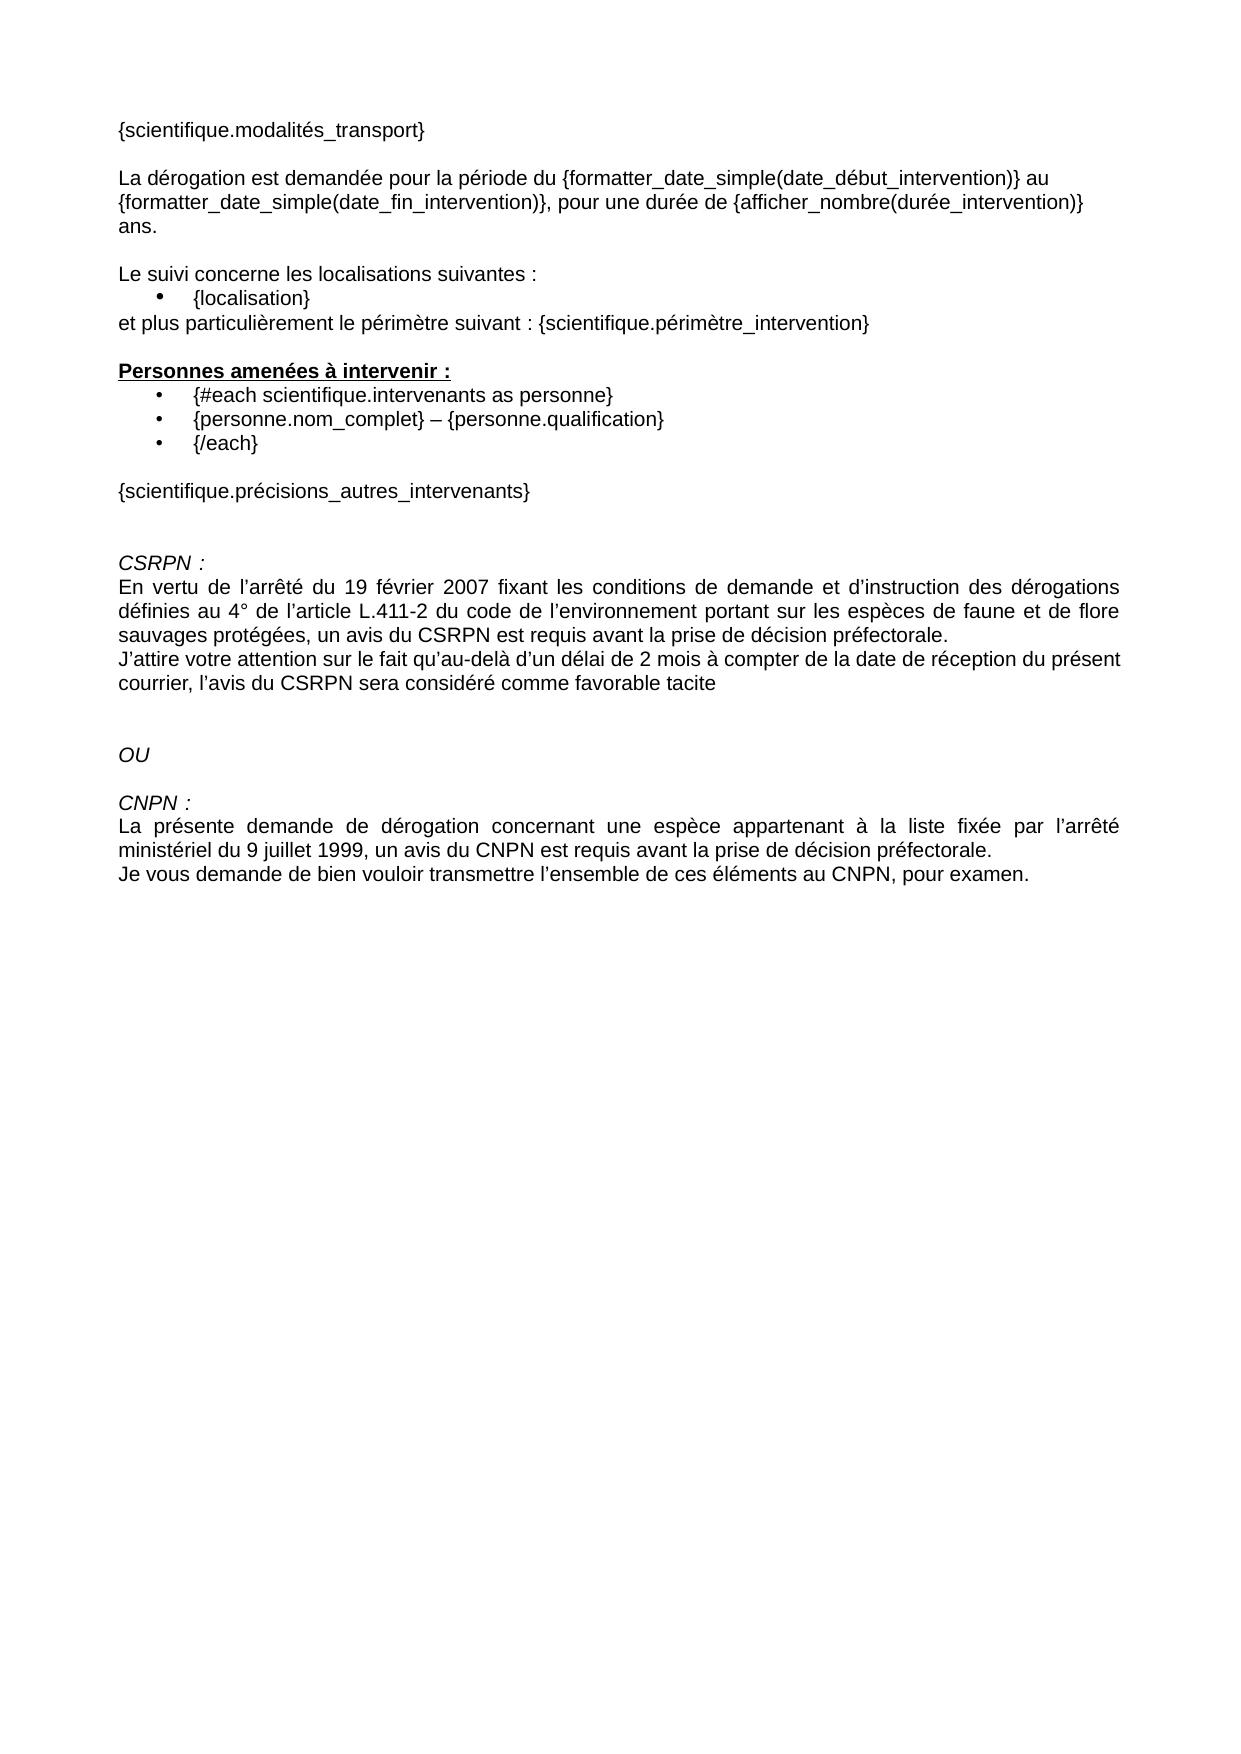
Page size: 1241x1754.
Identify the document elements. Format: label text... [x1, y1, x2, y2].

text Je vous demande de bien vouloir transmettre l’ensemble de ces éléments au CNPN, pour examen. [118, 862, 1122, 886]
list {localisation} [156, 286, 1122, 311]
text CSRPN : [118, 551, 1122, 575]
text OU [118, 742, 1122, 766]
text et plus particulièrement le périmètre suivant : {scientifique.périmètre_intervention} [118, 311, 1122, 335]
list {personne.nom_complet} – {personne.qualification} [156, 407, 1122, 431]
list {#each scientifique.intervenants as personne} [156, 383, 1122, 407]
text {scientifique.modalités_transport} [118, 118, 1122, 142]
text Personnes amenées à intervenir : [118, 359, 1122, 383]
text En vertu de l’arrêté du 19 février 2007 fixant les conditions de demande et d’instruction des dérogations définies au 4° de l’article L.411-2 du code de l’environnement portant sur les espèces de faune et de flore sauvages protégées, un avis du CSRPN est requis avant la prise de décision préfectorale. [118, 575, 1122, 647]
text {scientifique.précisions_autres_intervenants} [118, 479, 1122, 503]
text CNPN : [118, 790, 1122, 814]
text J’attire votre attention sur le fait qu’au-delà d’un délai de 2 mois à compter de la date de réception du présent courrier, l’avis du CSRPN sera considéré comme favorable tacite [118, 647, 1122, 694]
list {/each} [156, 431, 1122, 455]
text La présente demande de dérogation concernant une espèce appartenant à la liste fixée par l’arrêté ministériel du 9 juillet 1999, un avis du CNPN est requis avant la prise de décision préfectorale. [118, 814, 1122, 862]
text La dérogation est demandée pour la période du {formatter_date_simple(date_début_intervention)} au {formatter_date_simple(date_fin_intervention)}, pour une durée de {afficher_nombre(durée_intervention)} ans. [118, 166, 1122, 238]
text Le suivi concerne les localisations suivantes : [118, 262, 1122, 286]
